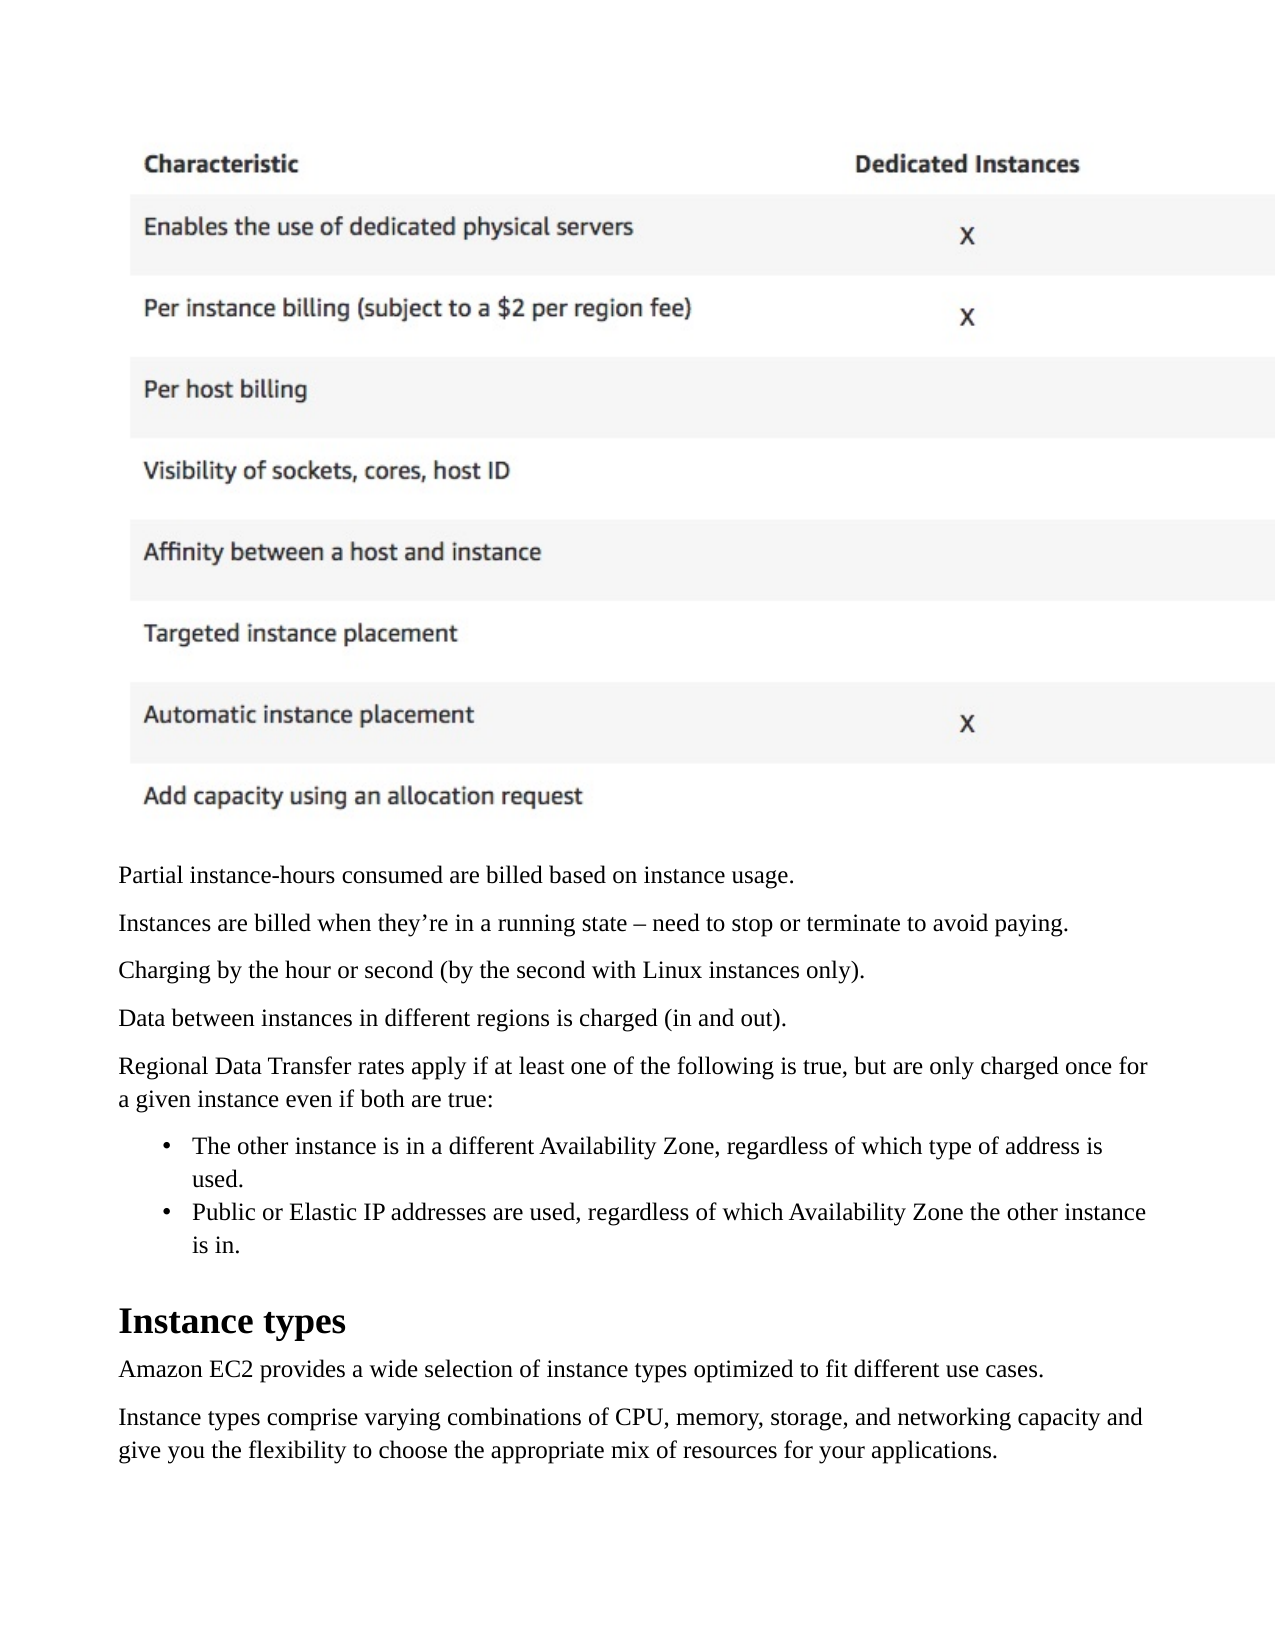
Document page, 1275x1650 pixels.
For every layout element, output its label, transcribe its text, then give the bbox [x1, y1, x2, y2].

text Instance types comprise varying combinations of CPU, memory, storage, and networking capacity and give you the flexibility to choose the appropriate mix of resources for your applications. [118, 1402, 1157, 1464]
subtitle Instance types [118, 1299, 1157, 1342]
text Amazon EC2 provides a wide selection of instance types optimized to fit different use cases. [118, 1354, 1157, 1383]
list The other instance is in a different Availability Zone, regardless of which type of address is used. [162, 1131, 1157, 1193]
text Data between instances in different regions is charged (in and out). [118, 1003, 1157, 1032]
text Charging by the hour or second (by the second with Linux instances only). [118, 956, 1157, 984]
list Public or Elastic IP addresses are used, regardless of which Availability Zone the other instance is in. [162, 1197, 1157, 1259]
text Partial instance-hours consumed are billed based on instance usage. [118, 860, 1157, 889]
picture [118, 118, 1275, 842]
text Instances are billed when they’re in a running state – need to stop or terminate to avoid paying. [118, 908, 1157, 937]
text Regional Data Transfer rates apply if at least one of the following is true, but are only charged once for a given instance even if both are true: [118, 1051, 1157, 1113]
